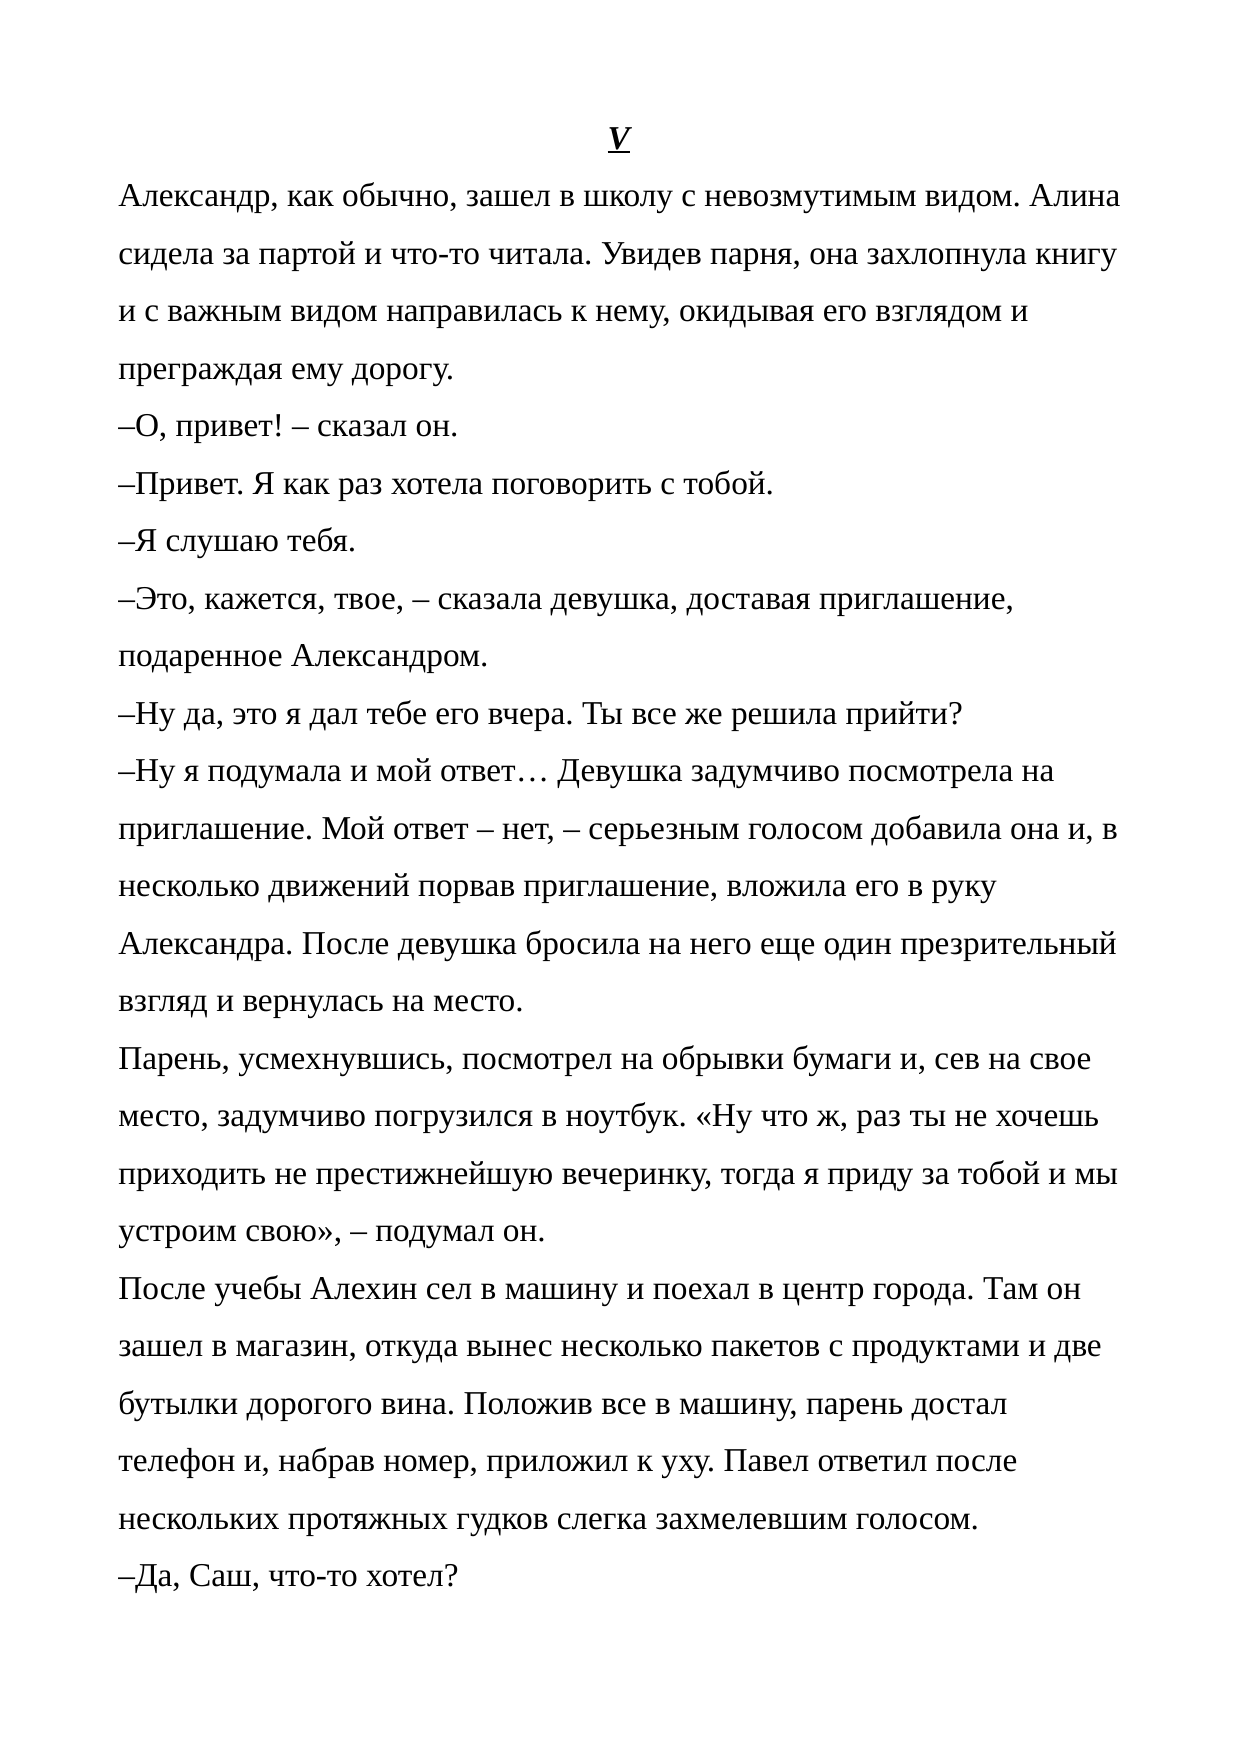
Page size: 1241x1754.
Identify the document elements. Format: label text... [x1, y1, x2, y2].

text –Привет. Я как раз хотела поговорить с тобой. [118, 463, 1122, 501]
text –Ну да, это я дал тебе его вчера. Ты все же решила прийти? [118, 693, 1122, 731]
text –Я слушаю тебя. [118, 521, 1122, 559]
text V [118, 118, 1122, 156]
text –Ну я подумала и мой ответ… Девушка задумчиво посмотрела на приглашение. Мой ответ – нет, – серьезным голосом добавила она и, в несколько движений порвав приглашение, вложила его в руку Александра. После девушка бросила на него еще один презрительный взгляд и вернулась на место. [118, 751, 1122, 1019]
text Александр, как обычно, зашел в школу с невозмутимым видом. Алина сидела за партой и что-то читала. Увидев парня, она захлопнула книгу и с важным видом направилась к нему, окидывая его взглядом и преграждая ему дорогу. [118, 176, 1122, 386]
text –Это, кажется, твое, – сказала девушка, доставая приглашение, подаренное Александром. [118, 578, 1122, 674]
text После учебы Алехин сел в машину и поехал в центр города. Там он зашел в магазин, откуда вынес несколько пакетов с продуктами и две бутылки дорогого вина. Положив все в машину, парень достал телефон и, набрав номер, приложил к уху. Павел ответил после нескольких протяжных гудков слегка захмелевшим голосом. [118, 1268, 1122, 1536]
text Парень, усмехнувшись, посмотрел на обрывки бумаги и, сев на свое место, задумчиво погрузился в ноутбук. «Ну что ж, раз ты не хочешь приходить не престижнейшую вечеринку, тогда я приду за тобой и мы устроим свою», – подумал он. [118, 1038, 1122, 1249]
text –О, привет! – сказал он. [118, 406, 1122, 444]
text –Да, Саш, что-то хотел? [118, 1556, 1122, 1594]
